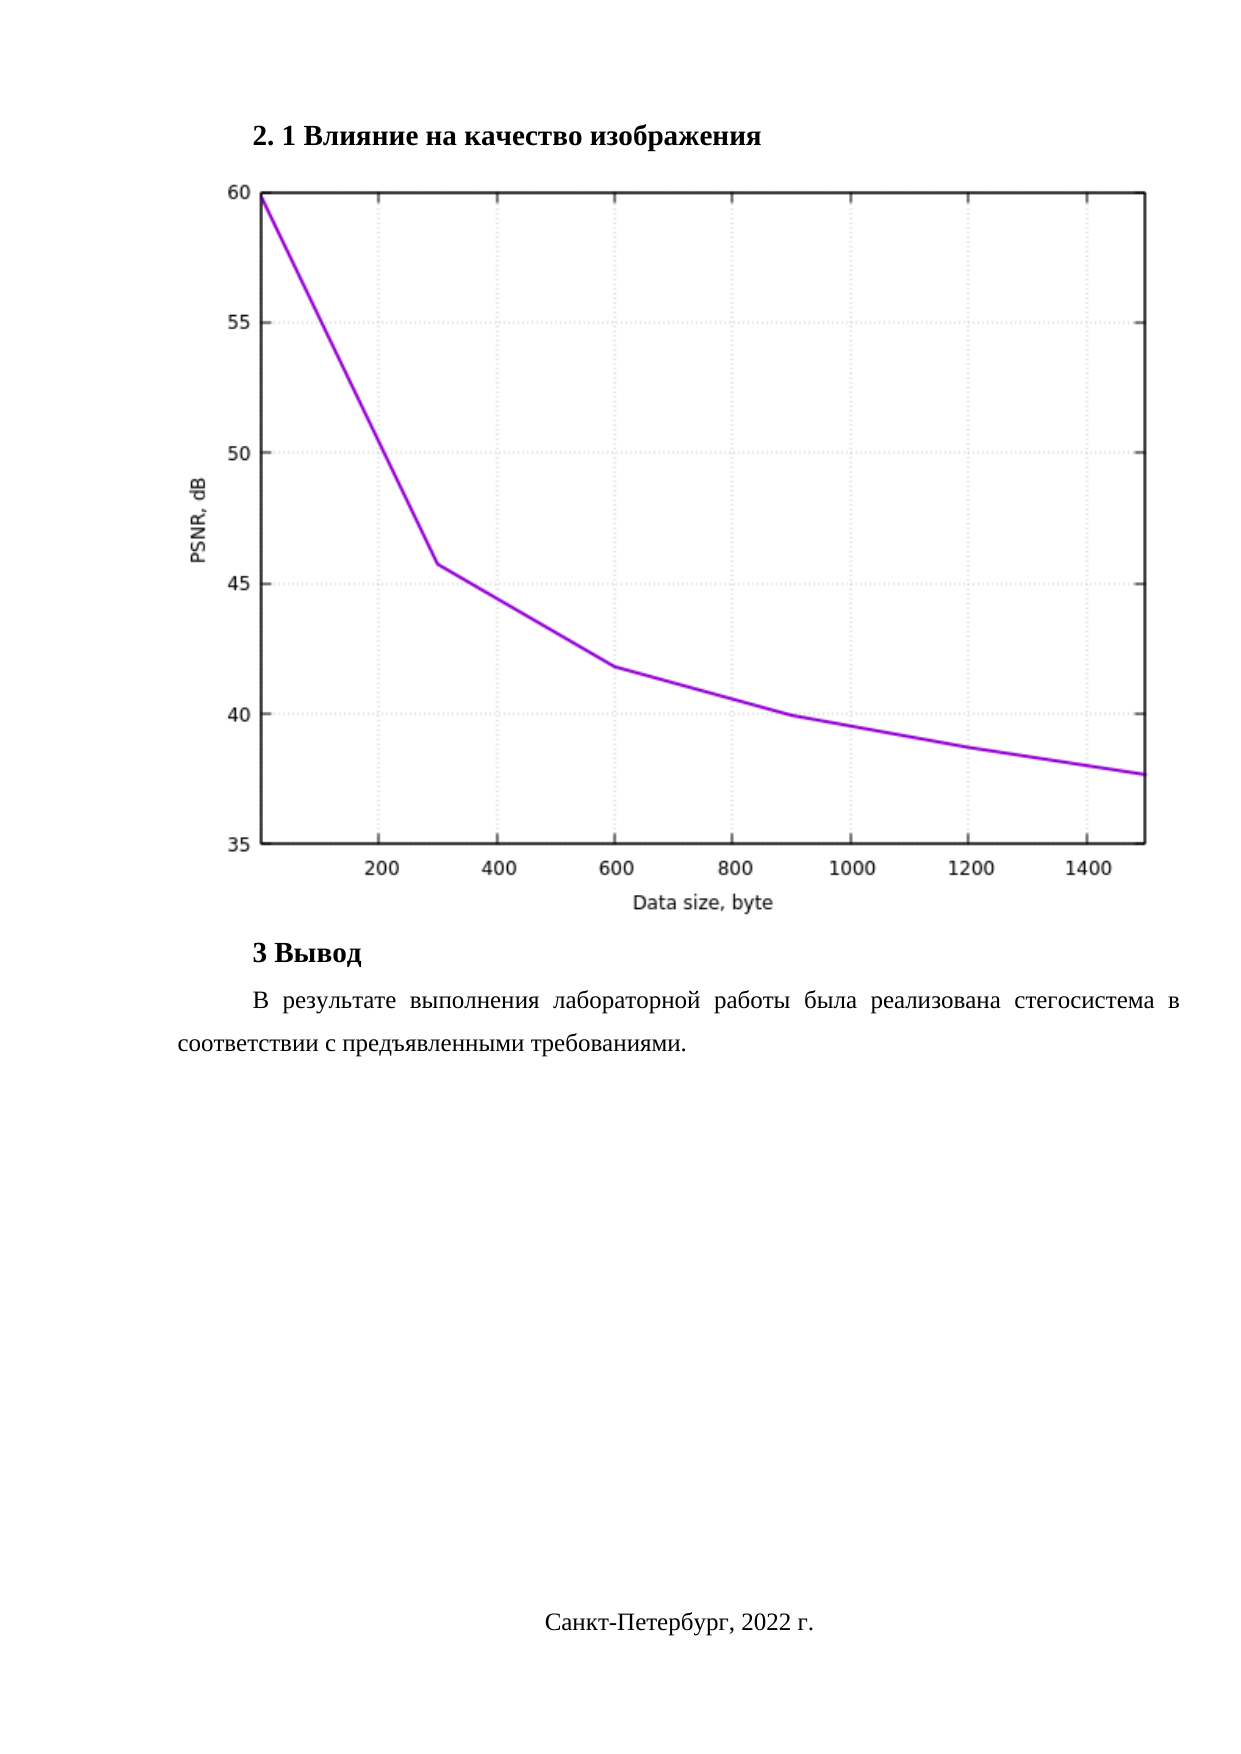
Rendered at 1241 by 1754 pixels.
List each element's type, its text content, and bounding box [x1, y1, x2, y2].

subtitle 2. 1 Влияние на качество изображения [177, 118, 1181, 152]
text В результате выполнения лабораторной работы была реализована стегосистема в соответствии с предъявленными требованиями. [177, 985, 1181, 1057]
subtitle 3 Вывод [236, 935, 1181, 969]
picture [177, 168, 1178, 919]
